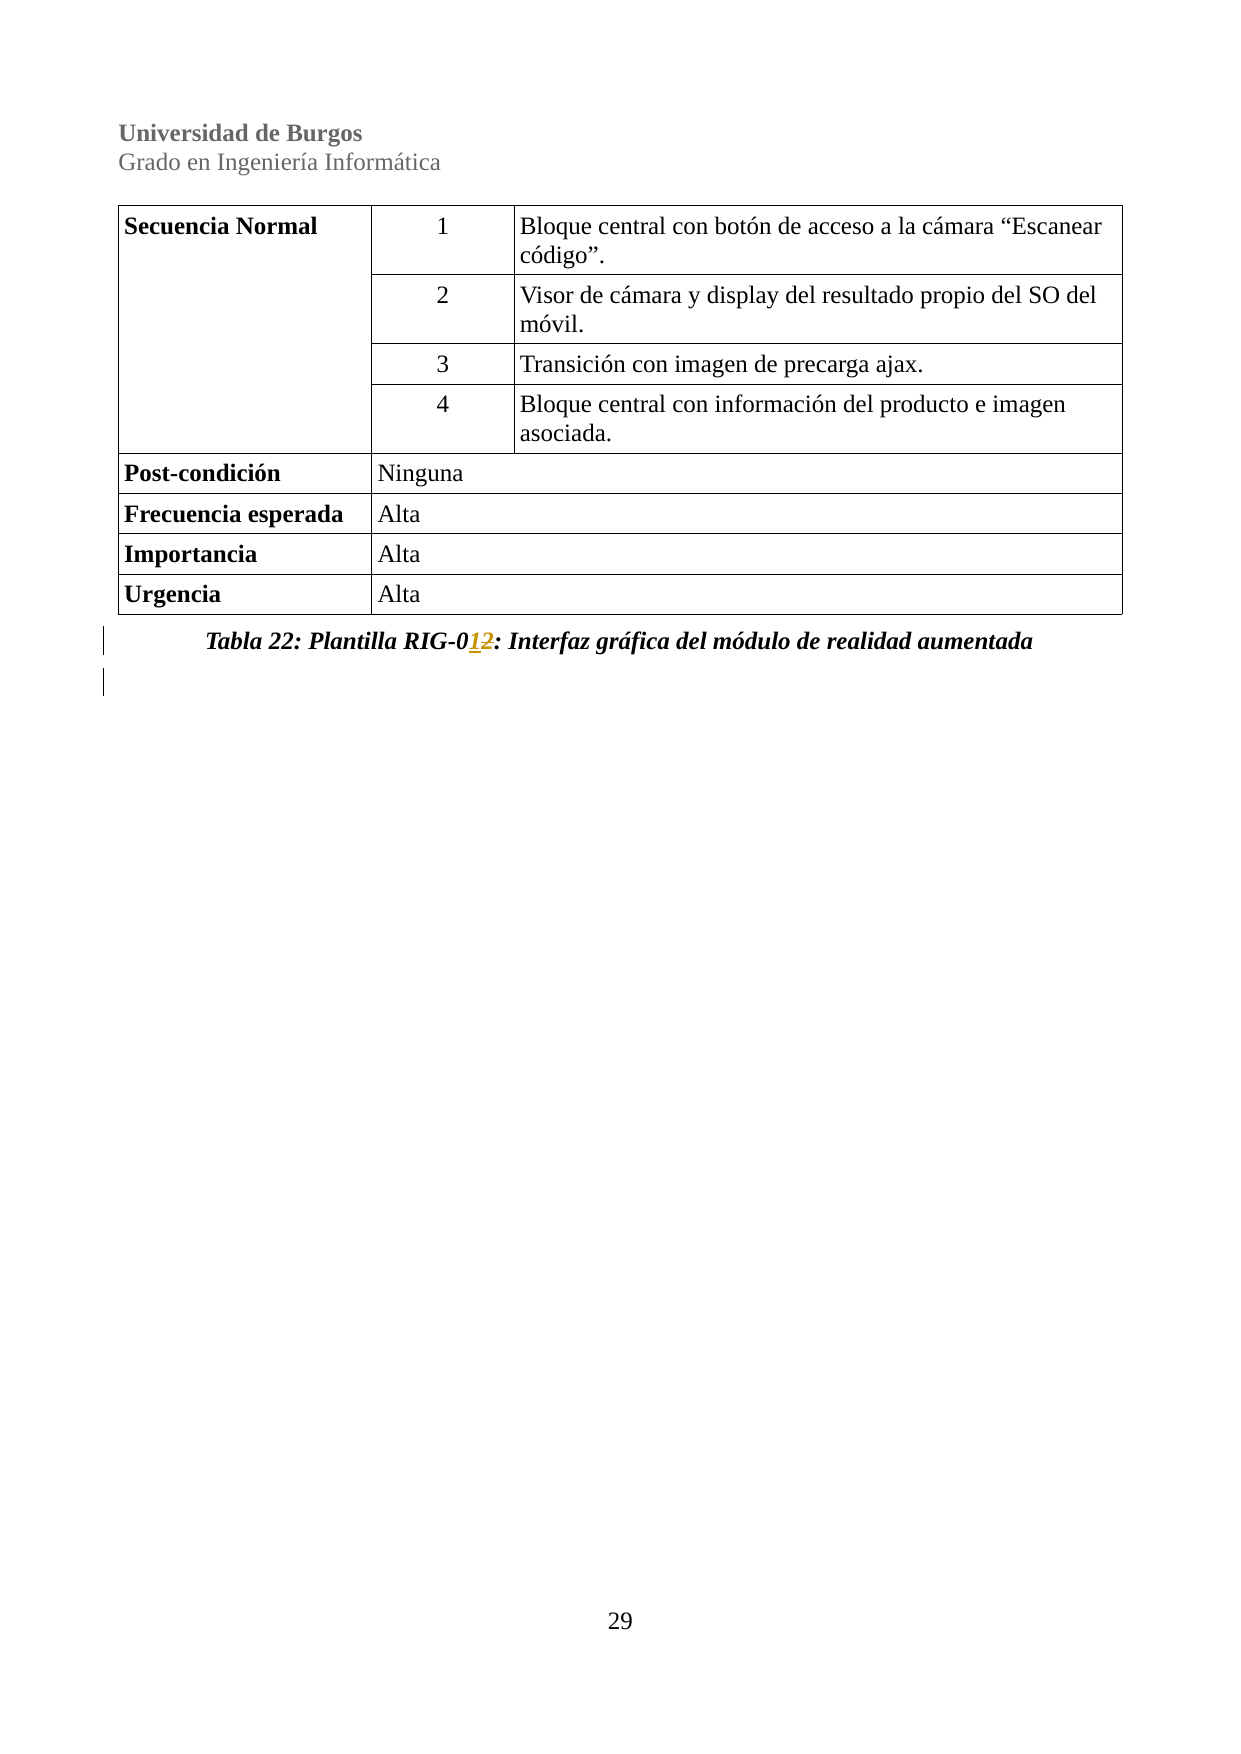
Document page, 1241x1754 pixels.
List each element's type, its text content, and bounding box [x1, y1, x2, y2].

table_cell 4 [372, 385, 514, 453]
table_cell 1 [372, 206, 514, 274]
table_cell 3 [372, 344, 514, 383]
table_cell Frecuencia esperada [119, 494, 371, 533]
table_cell Bloque central con información del producto e imagen asociada. [515, 385, 1122, 453]
table_cell Ninguna [372, 454, 1122, 493]
table_cell Transición con imagen de precarga ajax. [515, 344, 1122, 383]
table_cell Secuencia Normal [119, 206, 371, 453]
table_cell Alta [372, 575, 1122, 614]
table_cell Bloque central con botón de acceso a la cámara “Escanear código”. [515, 206, 1122, 274]
table_cell Alta [372, 494, 1122, 533]
table_cell Visor de cámara y display del resultado propio del SO del móvil. [515, 275, 1122, 343]
table_cell Urgencia [119, 575, 371, 614]
table_cell Importancia [119, 534, 371, 573]
text Tabla 22: Plantilla RIG-01: Interfaz gráfica del módulo de realidad aumentada [118, 626, 1122, 655]
table_cell Post-condición [119, 454, 371, 493]
table_cell 2 [372, 275, 514, 343]
table_cell Alta [372, 534, 1122, 573]
